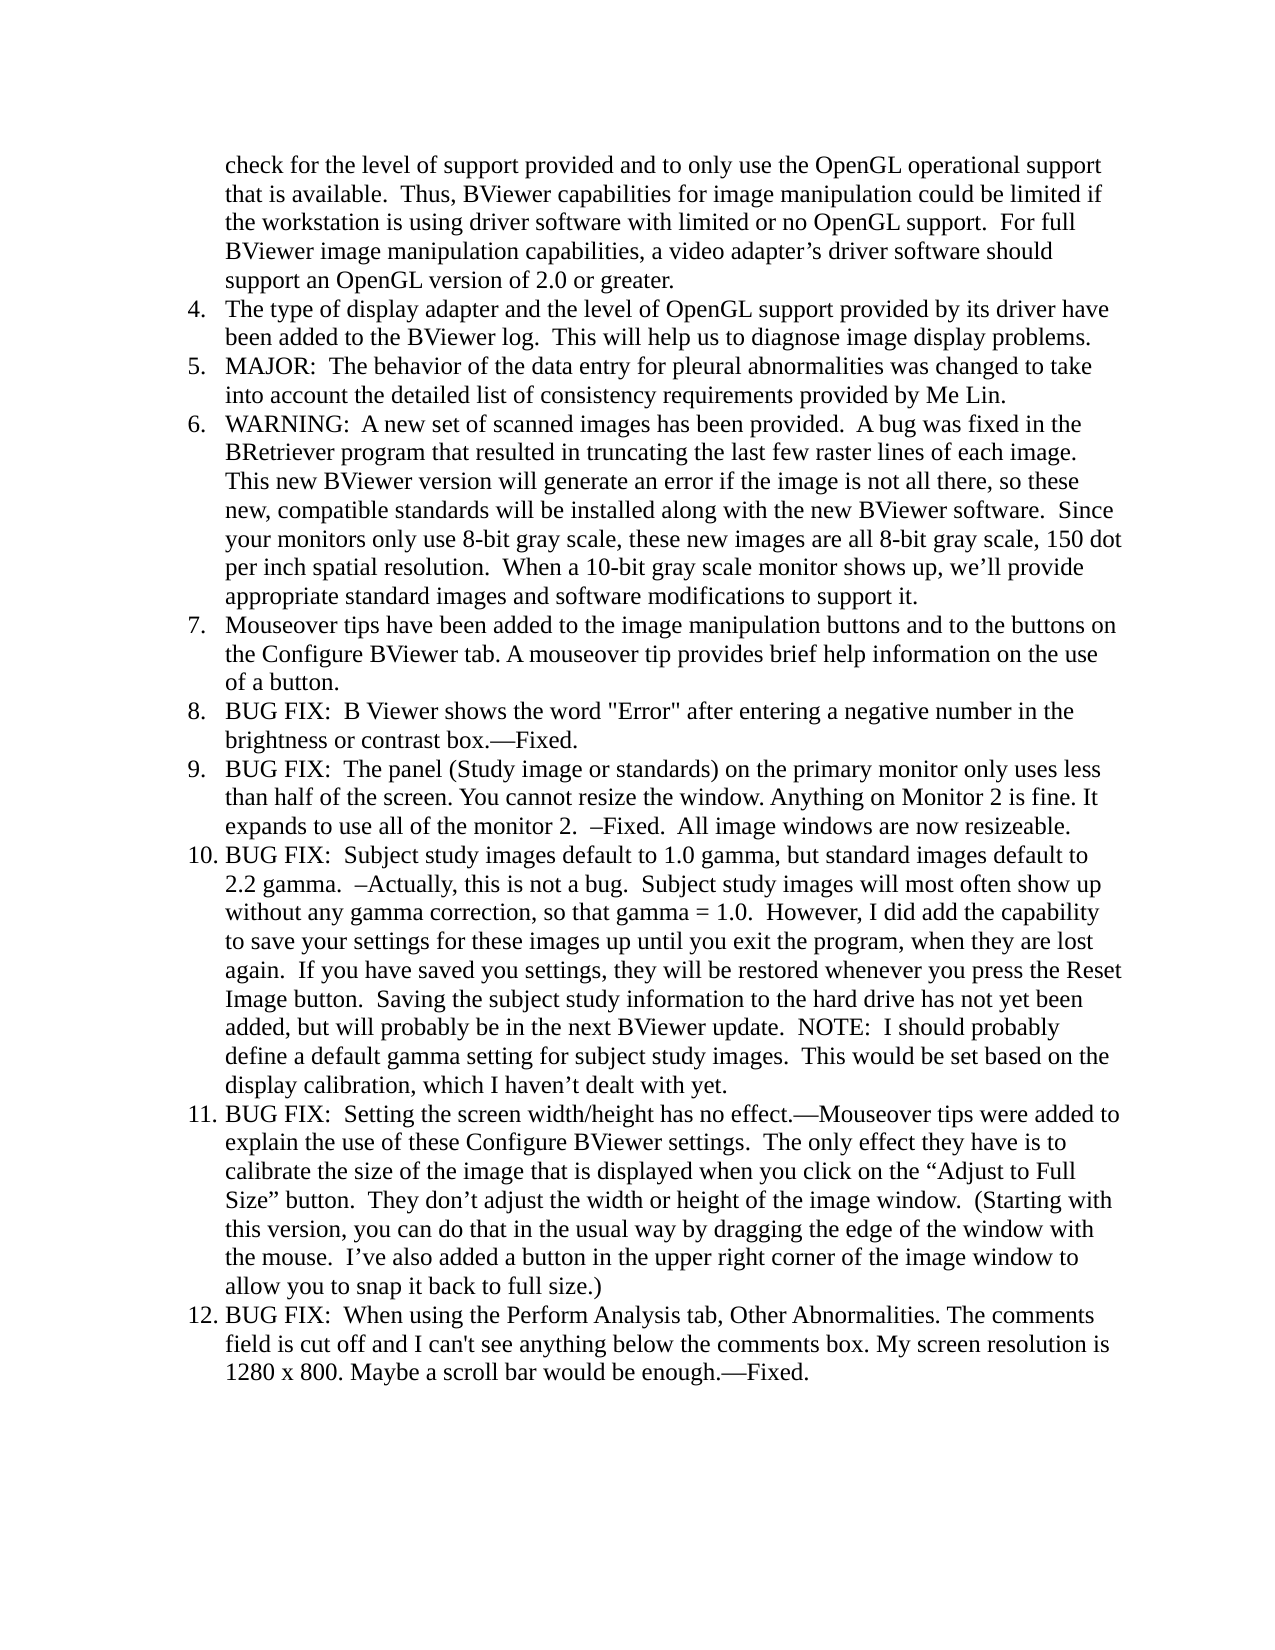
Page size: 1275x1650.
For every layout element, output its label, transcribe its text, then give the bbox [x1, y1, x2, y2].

list BUG FIX: When using the Perform Analysis tab, Other Abnormalities. The comments field is cut off and I can't see anything below the comments box. My screen resolution is 1280 x 800. Maybe a scroll bar would be enough.—Fixed. [187, 1300, 1125, 1386]
list check for the level of support provided and to only use the OpenGL operational support that is available. Thus, BViewer capabilities for image manipulation could be limited if the workstation is using driver software with limited or no OpenGL support. For full BViewer image manipulation capabilities, a video adapter’s driver software should support an OpenGL version of 2.0 or greater. [187, 150, 1125, 294]
list The type of display adapter and the level of OpenGL support provided by its driver have been added to the BViewer log. This will help us to diagnose image display problems. [187, 294, 1125, 351]
list BUG FIX: Setting the screen width/height has no effect.—Mouseover tips were added to explain the use of these Configure BViewer settings. The only effect they have is to calibrate the size of the image that is displayed when you click on the “Adjust to Full Size” button. They don’t adjust the width or height of the image window. (Starting with this version, you can do that in the usual way by dragging the edge of the window with the mouse. I’ve also added a button in the upper right corner of the image window to allow you to snap it back to full size.) [187, 1099, 1125, 1300]
list BUG FIX: The panel (Study image or standards) on the primary monitor only uses less than half of the screen. You cannot resize the window. Anything on Monitor 2 is fine. It expands to use all of the monitor 2. –Fixed. All image windows are now resizeable. [187, 754, 1125, 840]
list BUG FIX: Subject study images default to 1.0 gamma, but standard images default to 2.2 gamma. –Actually, this is not a bug. Subject study images will most often show up without any gamma correction, so that gamma = 1.0. However, I did add the capability to save your settings for these images up until you exit the program, when they are lost again. If you have saved you settings, they will be restored whenever you press the Reset Image button. Saving the subject study information to the hard drive has not yet been added, but will probably be in the next BViewer update. NOTE: I should probably define a default gamma setting for subject study images. This would be set based on the display calibration, which I haven’t dealt with yet. [187, 840, 1125, 1099]
list WARNING: A new set of scanned images has been provided. A bug was fixed in the BRetriever program that resulted in truncating the last few raster lines of each image. This new BViewer version will generate an error if the image is not all there, so these new, compatible standards will be installed along with the new BViewer software. Since your monitors only use 8-bit gray scale, these new images are all 8-bit gray scale, 150 dot per inch spatial resolution. When a 10-bit gray scale monitor shows up, we’ll provide appropriate standard images and software modifications to support it. [187, 409, 1125, 610]
list Mouseover tips have been added to the image manipulation buttons and to the buttons on the Configure BViewer tab. A mouseover tip provides brief help information on the use of a button. [187, 610, 1125, 696]
list MAJOR: The behavior of the data entry for pleural abnormalities was changed to take into account the detailed list of consistency requirements provided by Me Lin. [187, 351, 1125, 409]
list BUG FIX: B Viewer shows the word "Error" after entering a negative number in the brightness or contrast box.—Fixed. [187, 696, 1125, 754]
